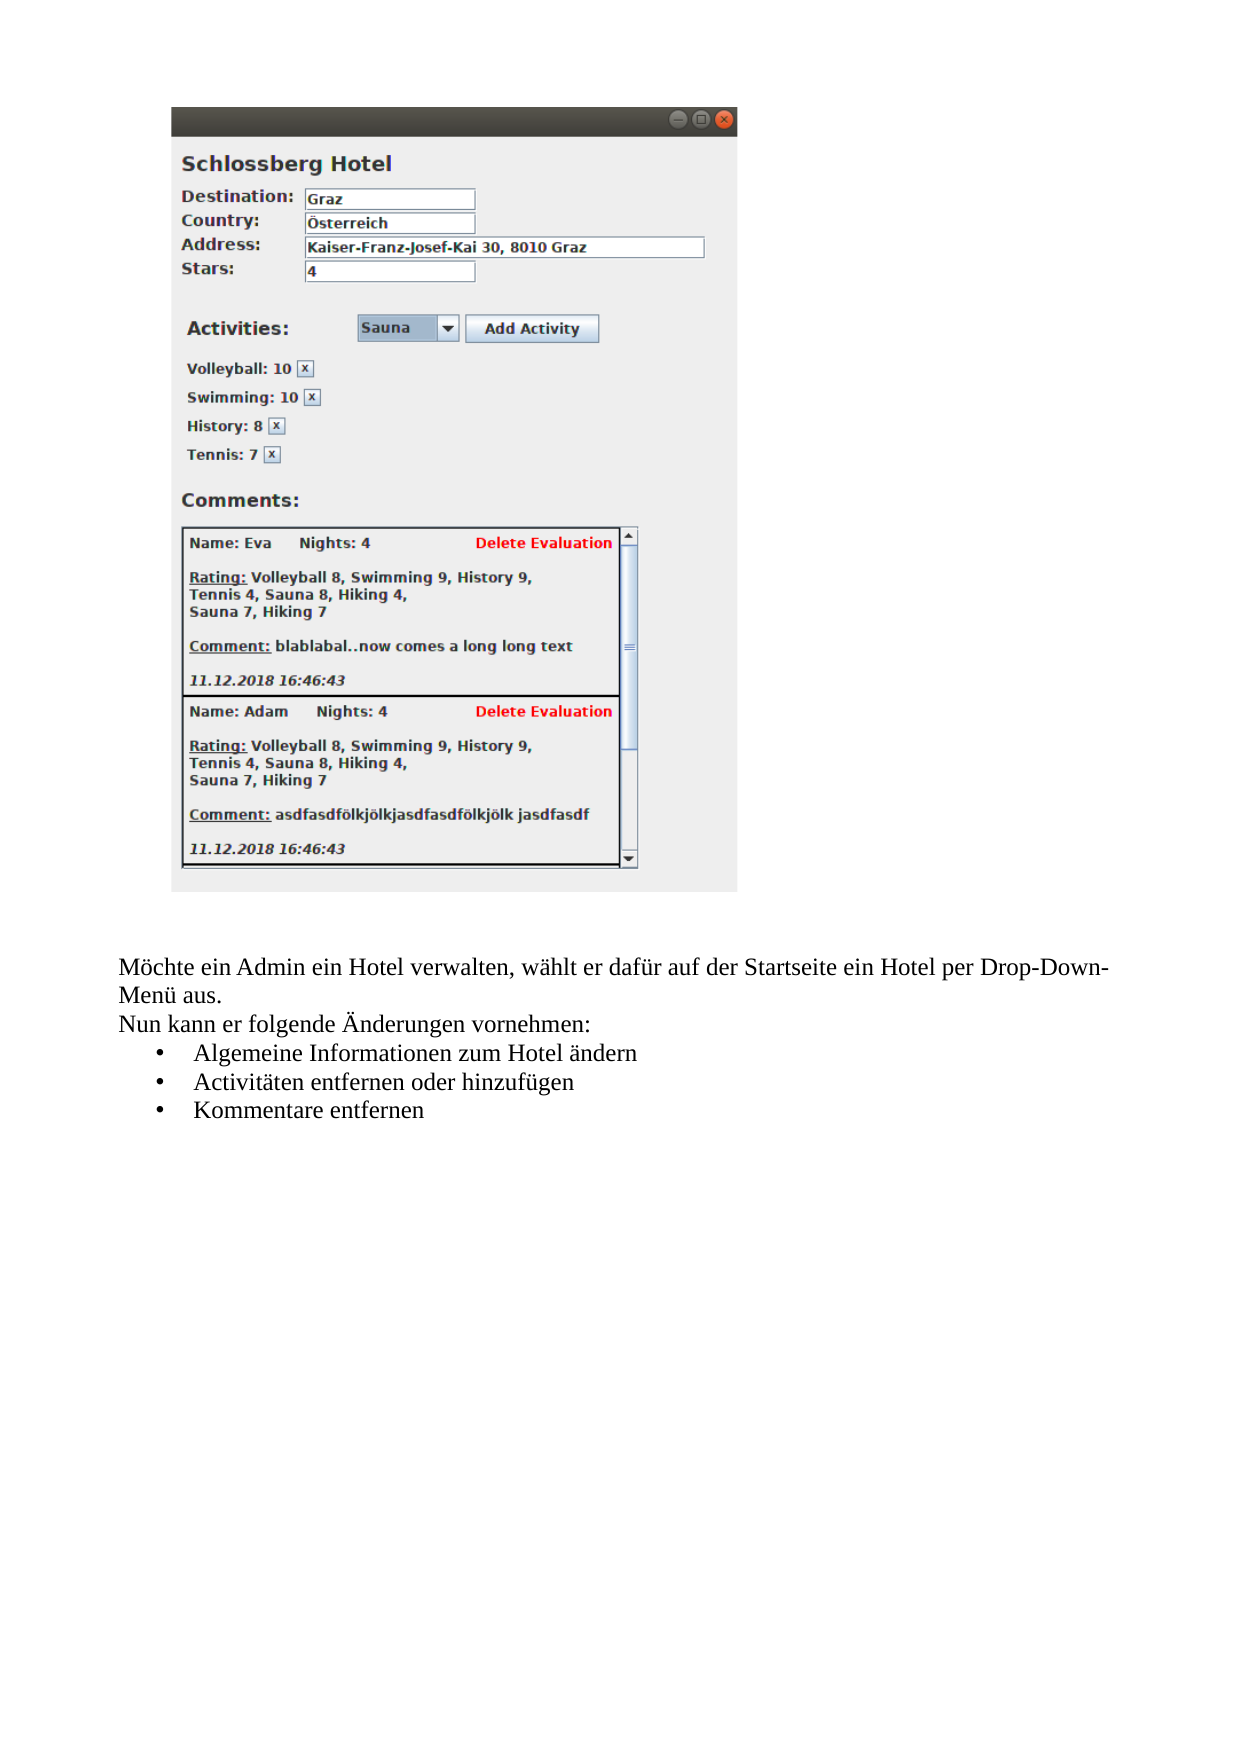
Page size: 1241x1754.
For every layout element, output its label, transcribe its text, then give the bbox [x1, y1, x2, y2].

list Kommentare entfernen [156, 1096, 1122, 1124]
text Möchte ein Admin ein Hotel verwalten, wählt er dafür auf der Startseite ein Hotel per Drop-Down-Menü aus. [118, 952, 1122, 1009]
text Nun kann er folgende Änderungen vornehmen: [118, 1009, 1122, 1038]
list Activitäten entfernen oder hinzufügen [156, 1067, 1122, 1096]
list Algemeine Informationen zum Hotel ändern [156, 1038, 1122, 1067]
picture [171, 107, 738, 892]
